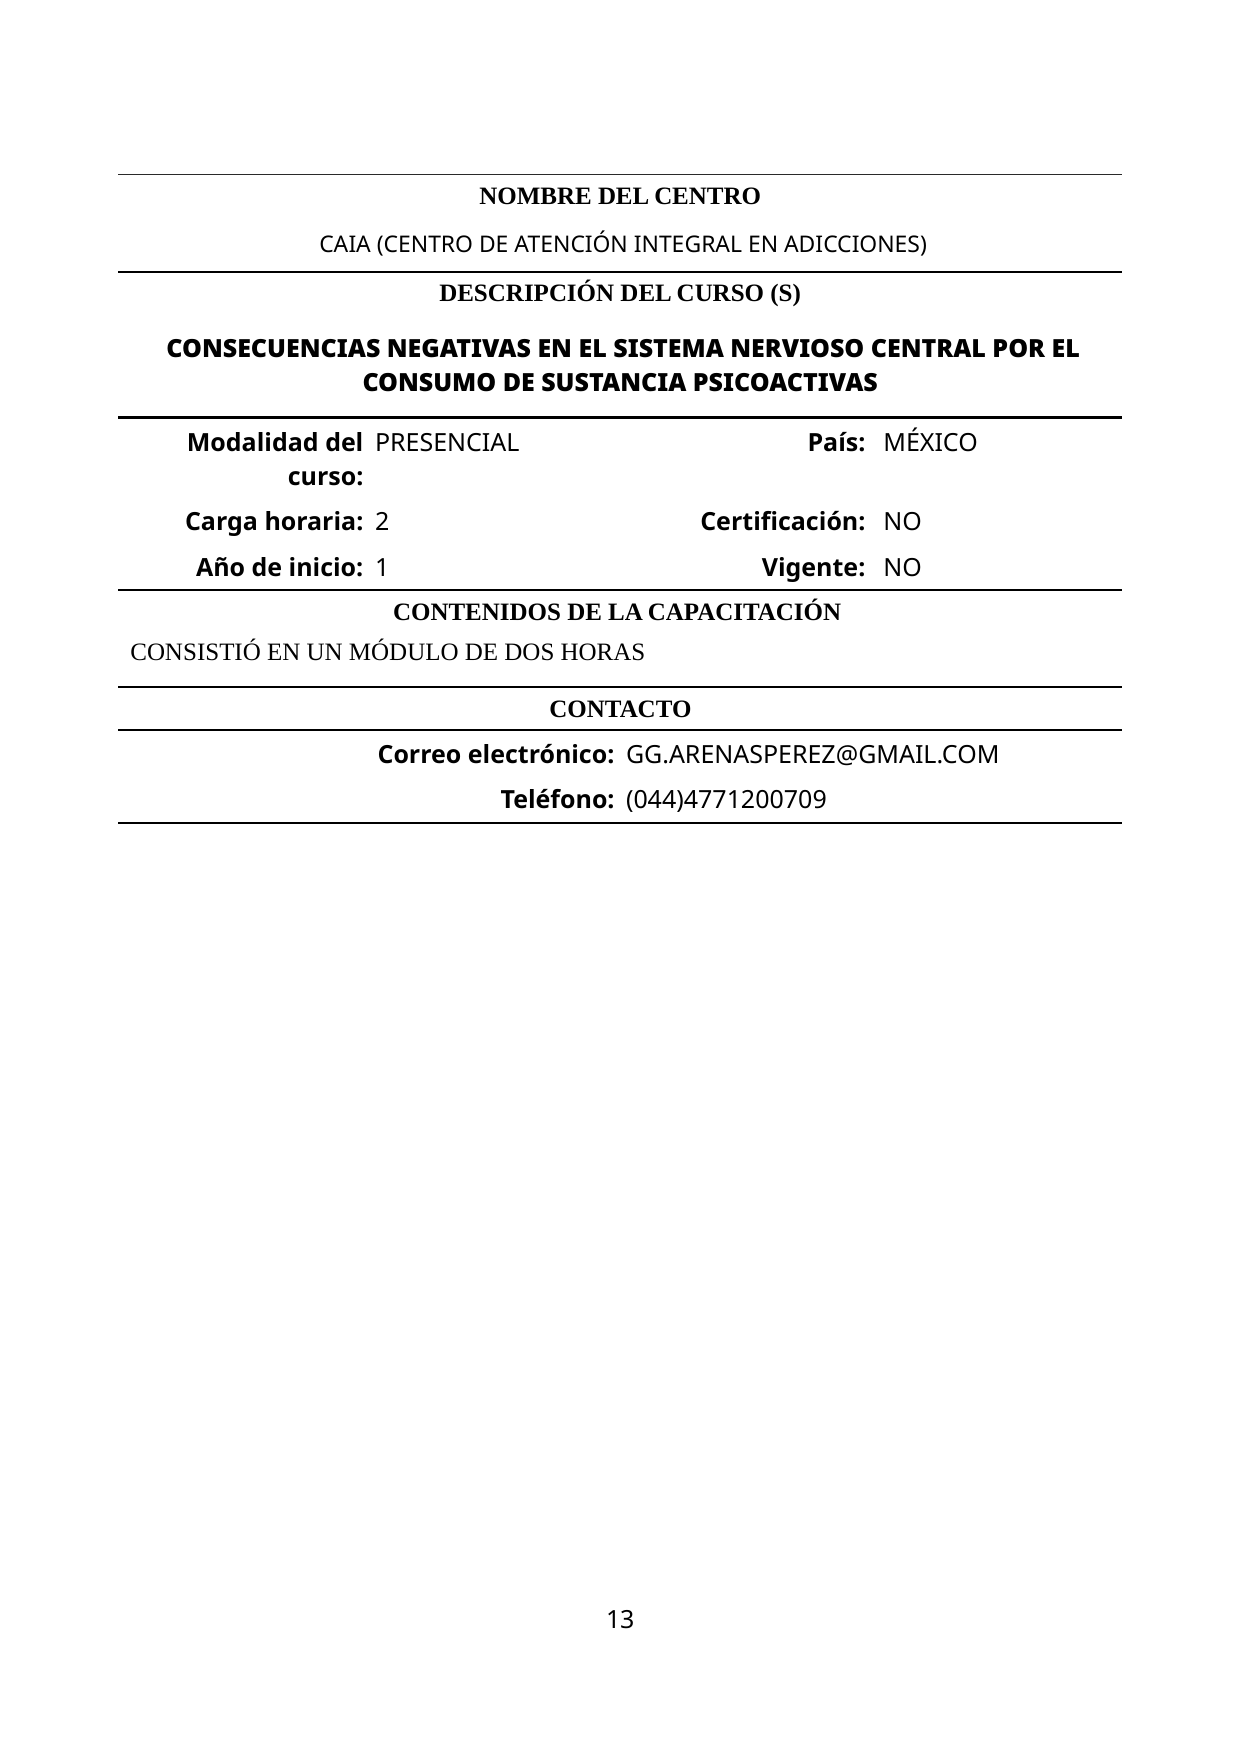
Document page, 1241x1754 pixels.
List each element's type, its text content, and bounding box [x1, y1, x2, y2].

table_cell CONSISTIÓ EN UN MÓDULO DE DOS HORAS [118, 631, 1122, 686]
table_cell Teléfono: [118, 776, 620, 822]
table_cell 1 [369, 544, 620, 589]
table_cell CONTACTO [118, 688, 1122, 728]
table_header NOMBRE DEL CENTRO [118, 176, 1122, 216]
table_cell País: [620, 419, 871, 498]
table_cell Año de inicio: [118, 544, 369, 589]
table_cell (044)4771200709 [620, 776, 1122, 822]
table_cell Modalidad del curso: [118, 419, 369, 498]
table_cell PRESENCIAL [369, 419, 620, 498]
table_cell MÉXICO [871, 419, 1122, 498]
table_cell CONSECUENCIAS NEGATIVAS EN EL SISTEMA NERVIOSO CENTRAL POR EL CONSUMO DE SUSTANCIA PSICOACTIVAS [118, 313, 1122, 416]
table_cell DESCRIPCIÓN DEL CURSO (S) [118, 273, 1122, 313]
table_cell CAIA (CENTRO DE ATENCIÓN INTEGRAL EN ADICCIONES) [118, 216, 1122, 271]
table_cell Carga horaria: [118, 498, 369, 544]
table_cell GG.ARENASPEREZ@GMAIL.COM [620, 731, 1122, 776]
table_cell NO [871, 498, 1122, 544]
table_cell NO [871, 544, 1122, 589]
table_cell Correo electrónico: [118, 731, 620, 776]
table_cell CONTENIDOS DE LA CAPACITACIÓN [118, 591, 1122, 631]
table_cell Vigente: [620, 544, 871, 589]
table_cell Certificación: [620, 498, 871, 544]
table_cell 2 [369, 498, 620, 544]
